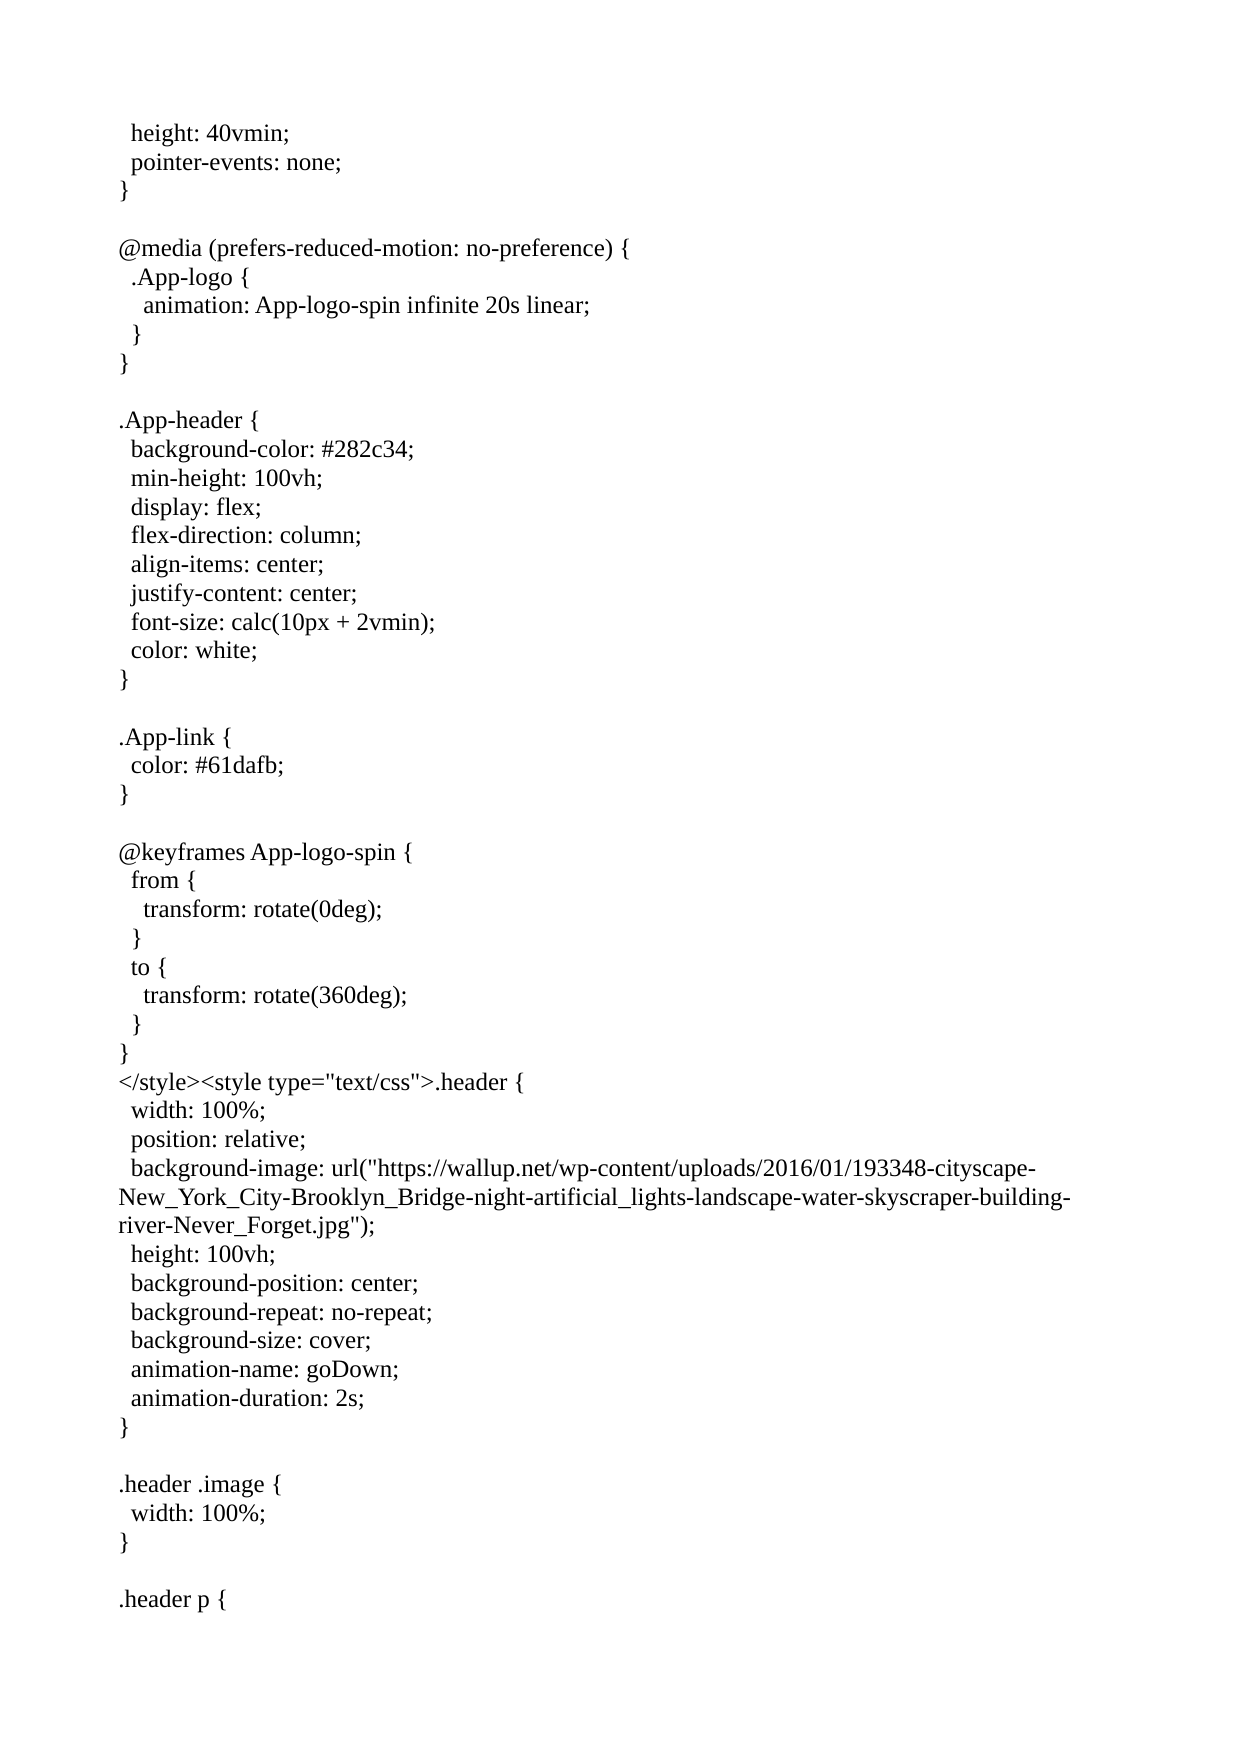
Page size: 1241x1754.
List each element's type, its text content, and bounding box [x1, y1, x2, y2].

text @media (prefers-reduced-motion: no-preference) { [118, 233, 1122, 262]
text min-height: 100vh; [118, 463, 1122, 492]
text } [118, 1412, 1122, 1441]
text height: 100vh; [118, 1239, 1122, 1268]
text } [118, 1009, 1122, 1038]
text to { [118, 952, 1122, 981]
text </style><style type="text/css">.header { [118, 1067, 1122, 1096]
text } [118, 176, 1122, 204]
text background-position: center; [118, 1268, 1122, 1297]
text justify-content: center; [118, 578, 1122, 607]
text @keyframes App-logo-spin { [118, 837, 1122, 866]
text height: 40vmin; [118, 118, 1122, 147]
text } [118, 319, 1122, 348]
text .App-logo { [118, 262, 1122, 291]
text pointer-events: none; [118, 147, 1122, 176]
text font-size: calc(10px + 2vmin); [118, 607, 1122, 636]
text } [118, 664, 1122, 693]
text .header .image { [118, 1469, 1122, 1498]
text background-color: #282c34; [118, 434, 1122, 463]
text } [118, 1527, 1122, 1556]
text .App-link { [118, 722, 1122, 751]
text .App-header { [118, 406, 1122, 434]
text animation-duration: 2s; [118, 1383, 1122, 1412]
text background-repeat: no-repeat; [118, 1297, 1122, 1326]
text align-items: center; [118, 549, 1122, 578]
text .header p { [118, 1584, 1122, 1613]
text position: relative; [118, 1124, 1122, 1153]
text animation: App-logo-spin infinite 20s linear; [118, 291, 1122, 319]
text transform: rotate(360deg); [118, 981, 1122, 1009]
text width: 100%; [118, 1498, 1122, 1527]
text transform: rotate(0deg); [118, 894, 1122, 923]
text background-image: url("https://wallup.net/wp-content/uploads/2016/01/193348-cityscape-New_York_City-Brooklyn_Bridge-night-artificial_lights-landscape-water-skyscraper-building-river-Never_Forget.jpg"); [118, 1153, 1122, 1239]
text color: #61dafb; [118, 751, 1122, 779]
text display: flex; [118, 492, 1122, 521]
text } [118, 779, 1122, 808]
text } [118, 923, 1122, 952]
text } [118, 348, 1122, 377]
text color: white; [118, 636, 1122, 664]
text } [118, 1038, 1122, 1067]
text flex-direction: column; [118, 521, 1122, 549]
text from { [118, 866, 1122, 894]
text animation-name: goDown; [118, 1354, 1122, 1383]
text width: 100%; [118, 1096, 1122, 1124]
text background-size: cover; [118, 1326, 1122, 1354]
